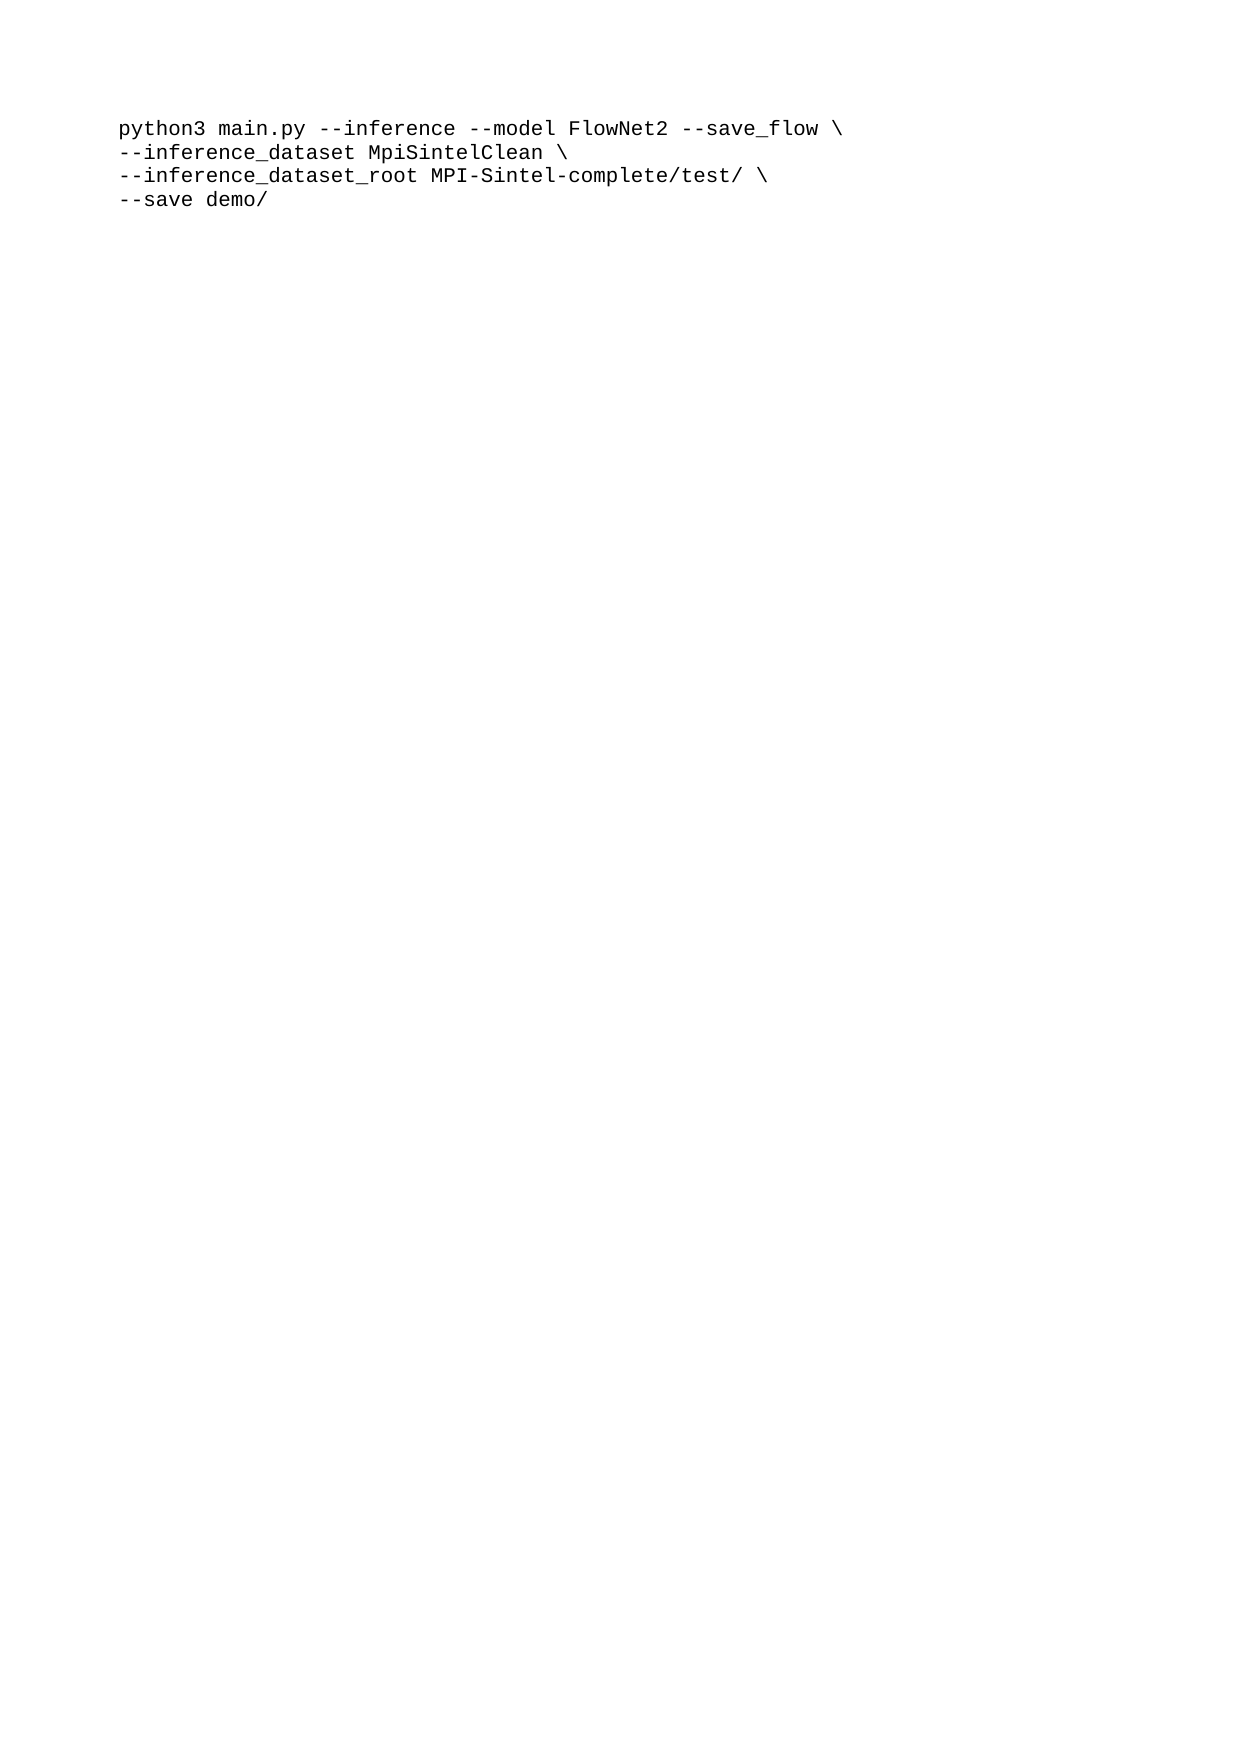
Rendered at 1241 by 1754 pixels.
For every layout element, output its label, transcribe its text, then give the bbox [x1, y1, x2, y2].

text --inference_dataset MpiSintelClean \ [118, 142, 1122, 165]
text --save demo/ [118, 189, 1122, 213]
text --inference_dataset_root MPI-Sintel-complete/test/ \ [118, 165, 1122, 189]
text python3 main.py --inference --model FlowNet2 --save_flow \ [118, 118, 1122, 142]
